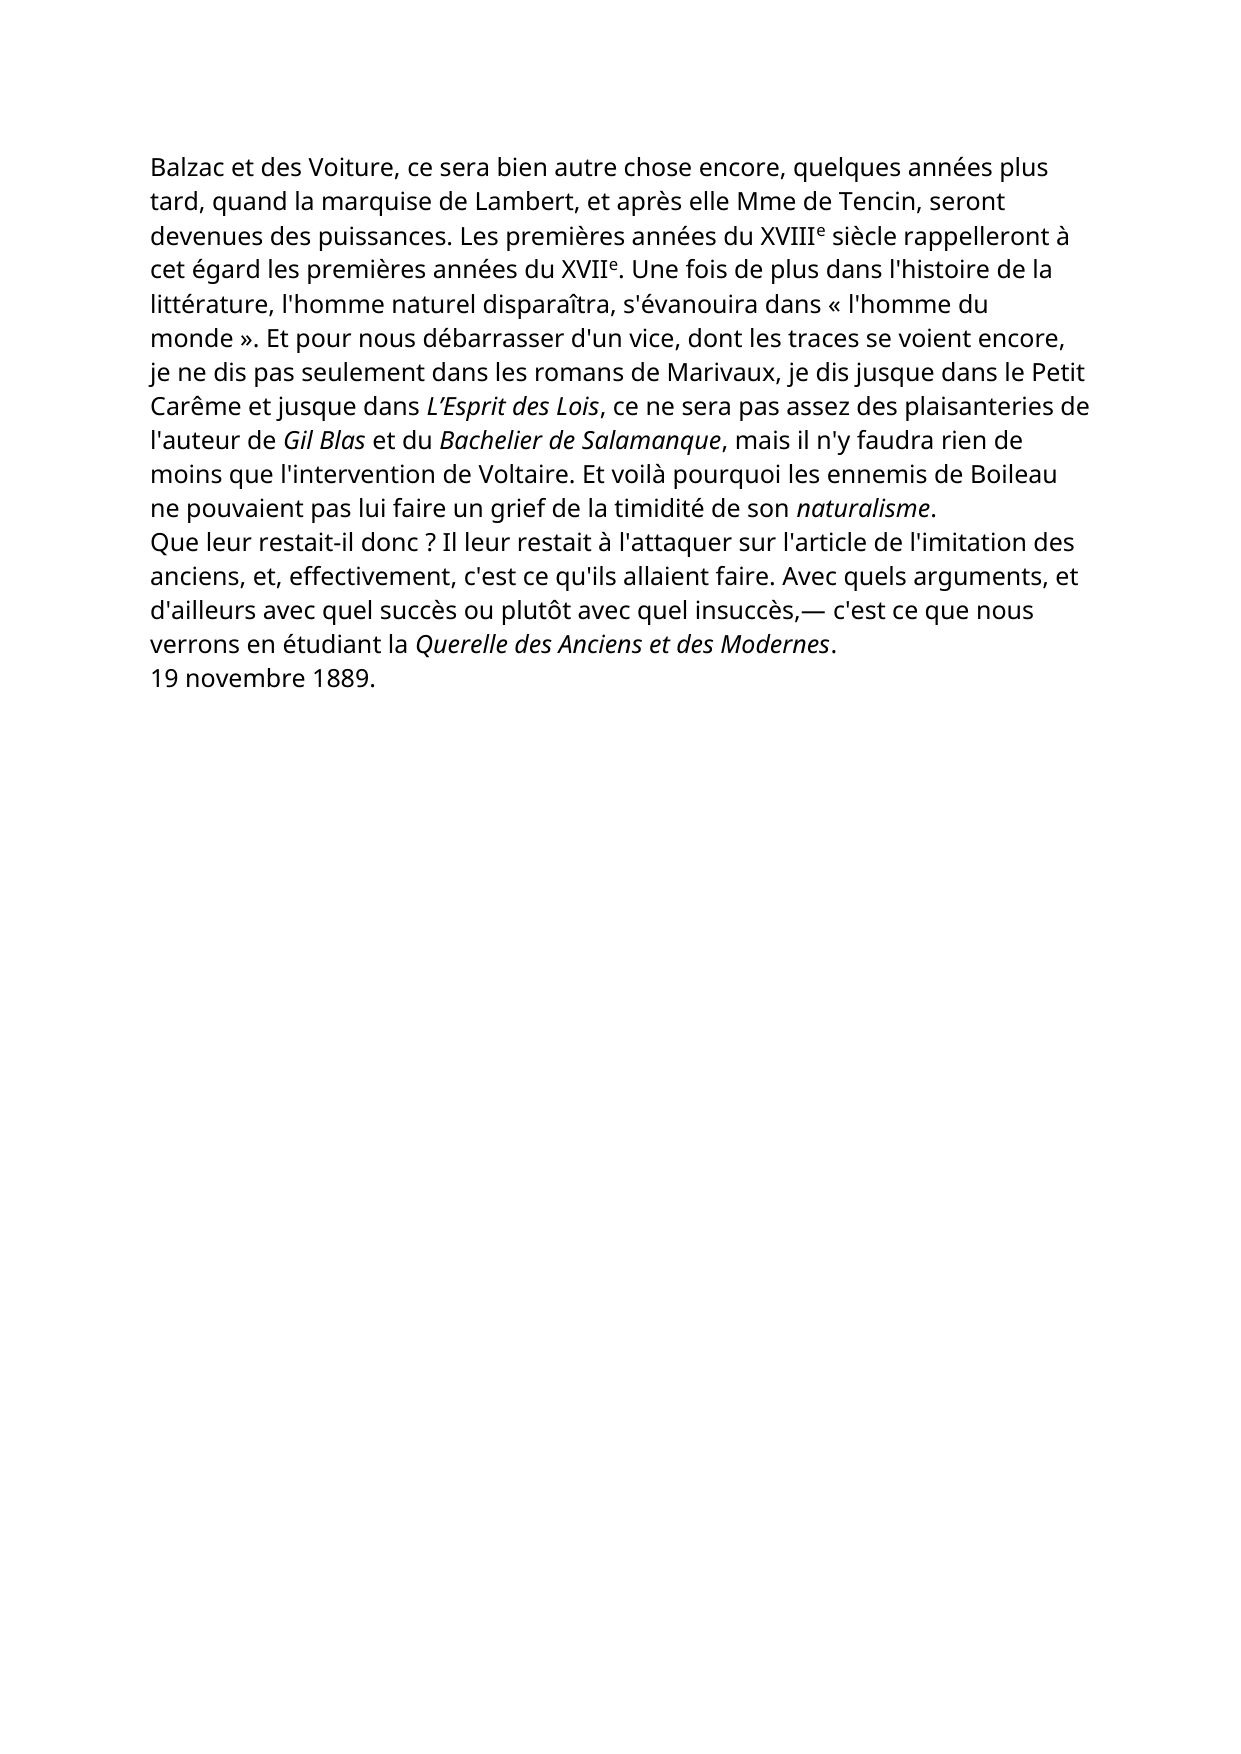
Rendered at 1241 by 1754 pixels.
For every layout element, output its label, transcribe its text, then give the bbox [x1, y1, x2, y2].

text Que leur restait-il donc ? Il leur restait à l'attaquer sur l'article de l'imitation des anciens, et, effectivement, c'est ce qu'ils allaient faire. Avec quels arguments, et d'ailleurs avec quel succès ou plutôt avec quel insuccès,— c'est ce que nous verrons en étudiant la Querelle des Anciens et des Modernes. [150, 525, 1091, 661]
text Balzac et des Voiture, ce sera bien autre chose encore, quelques années plus tard, quand la marquise de Lambert, et après elle Mme de Tencin, seront devenues des puissances. Les premières années du XVIIIe siècle rappelleront à cet égard les premières années du XVIIe. Une fois de plus dans l'histoire de la littérature, l'homme naturel disparaîtra, s'évanouira dans « l'homme du monde ». Et pour nous débarrasser d'un vice, dont les traces se voient encore, je ne dis pas seulement dans les romans de Marivaux, je dis jusque dans le Petit Carême et jusque dans L’Esprit des Lois, ce ne sera pas assez des plaisanteries de l'auteur de Gil Blas et du Bachelier de Salamanque, mais il n'y faudra rien de moins que l'intervention de Voltaire. Et voilà pourquoi les ennemis de Boileau ne pouvaient pas lui faire un grief de la timidité de son naturalisme. [150, 150, 1091, 525]
text 19 novembre 1889. [150, 661, 1091, 695]
